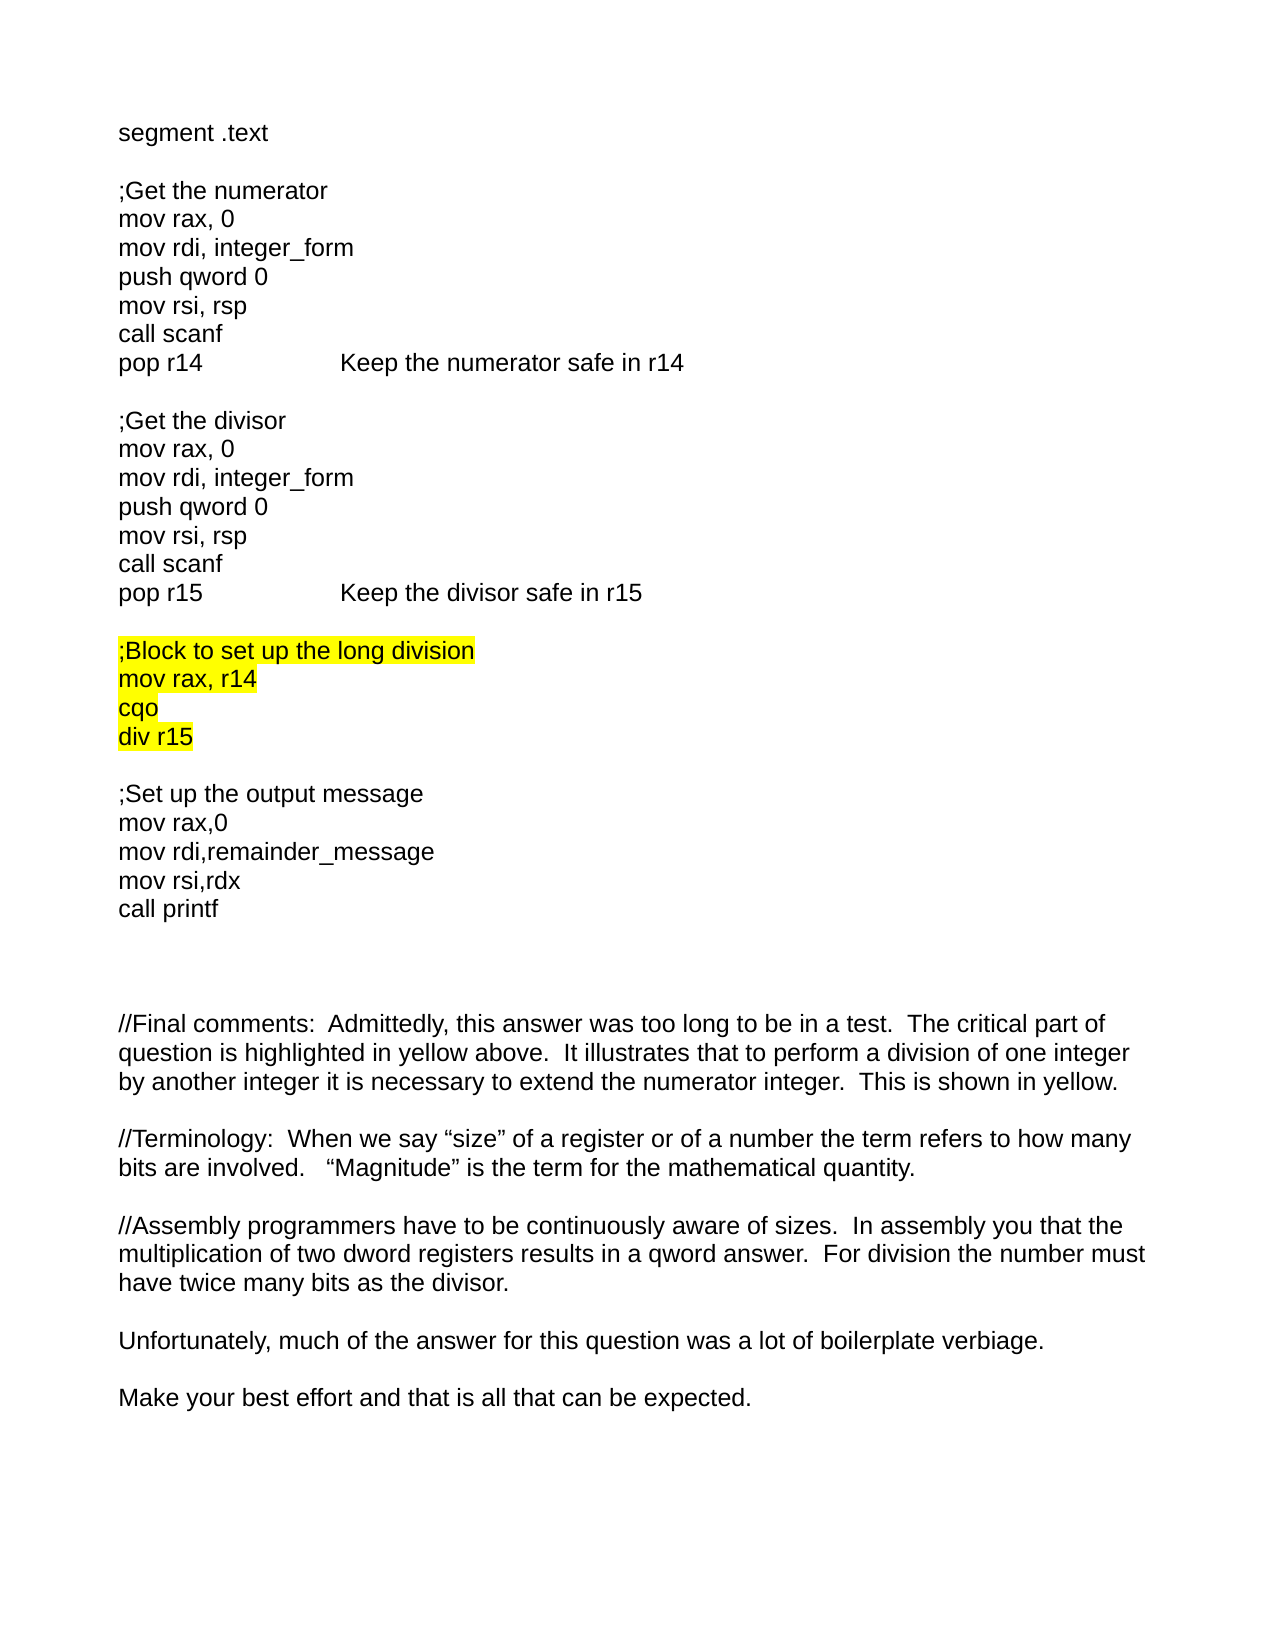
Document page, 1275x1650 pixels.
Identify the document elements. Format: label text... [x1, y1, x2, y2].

text mov rsi, rsp [118, 291, 1157, 319]
text Make your best effort and that is all that can be expected. [118, 1383, 1157, 1412]
text Unfortunately, much of the answer for this question was a lot of boilerplate verbiage. [118, 1326, 1157, 1354]
text call printf [118, 894, 1157, 923]
text mov rdi, integer_form [118, 233, 1157, 262]
text mov rdi,remainder_message [118, 837, 1157, 866]
text mov rsi,rdx [118, 866, 1157, 894]
text cqo [118, 693, 1157, 722]
text mov rdi, integer_form [118, 463, 1157, 492]
text ;Block to set up the long division [118, 636, 1157, 664]
text mov rax, r14 [118, 664, 1157, 693]
text pop r15 Keep the divisor safe in r15 [118, 578, 1157, 607]
text mov rax, 0 [118, 434, 1157, 463]
text //Final comments: Admittedly, this answer was too long to be in a test. The critical part of question is highlighted in yellow above. It illustrates that to perform a division of one integer by another integer it is necessary to extend the numerator integer. This is shown in yellow. [118, 1009, 1157, 1096]
text call scanf [118, 319, 1157, 348]
text //Terminology: When we say “size” of a register or of a number the term refers to how many bits are involved. “Magnitude” is the term for the mathematical quantity. [118, 1124, 1157, 1182]
text segment .text [118, 118, 1157, 147]
text div r15 [118, 722, 1157, 751]
text ;Get the numerator [118, 176, 1157, 204]
text push qword 0 [118, 492, 1157, 521]
text pop r14 Keep the numerator safe in r14 [118, 348, 1157, 377]
text mov rsi, rsp [118, 521, 1157, 549]
text ;Get the divisor [118, 406, 1157, 434]
text mov rax, 0 [118, 204, 1157, 233]
text push qword 0 [118, 262, 1157, 291]
text mov rax,0 [118, 808, 1157, 837]
text ;Set up the output message [118, 779, 1157, 808]
text //Assembly programmers have to be continuously aware of sizes. In assembly you that the multiplication of two dword registers results in a qword answer. For division the number must have twice many bits as the divisor. [118, 1211, 1157, 1297]
text call scanf [118, 549, 1157, 578]
